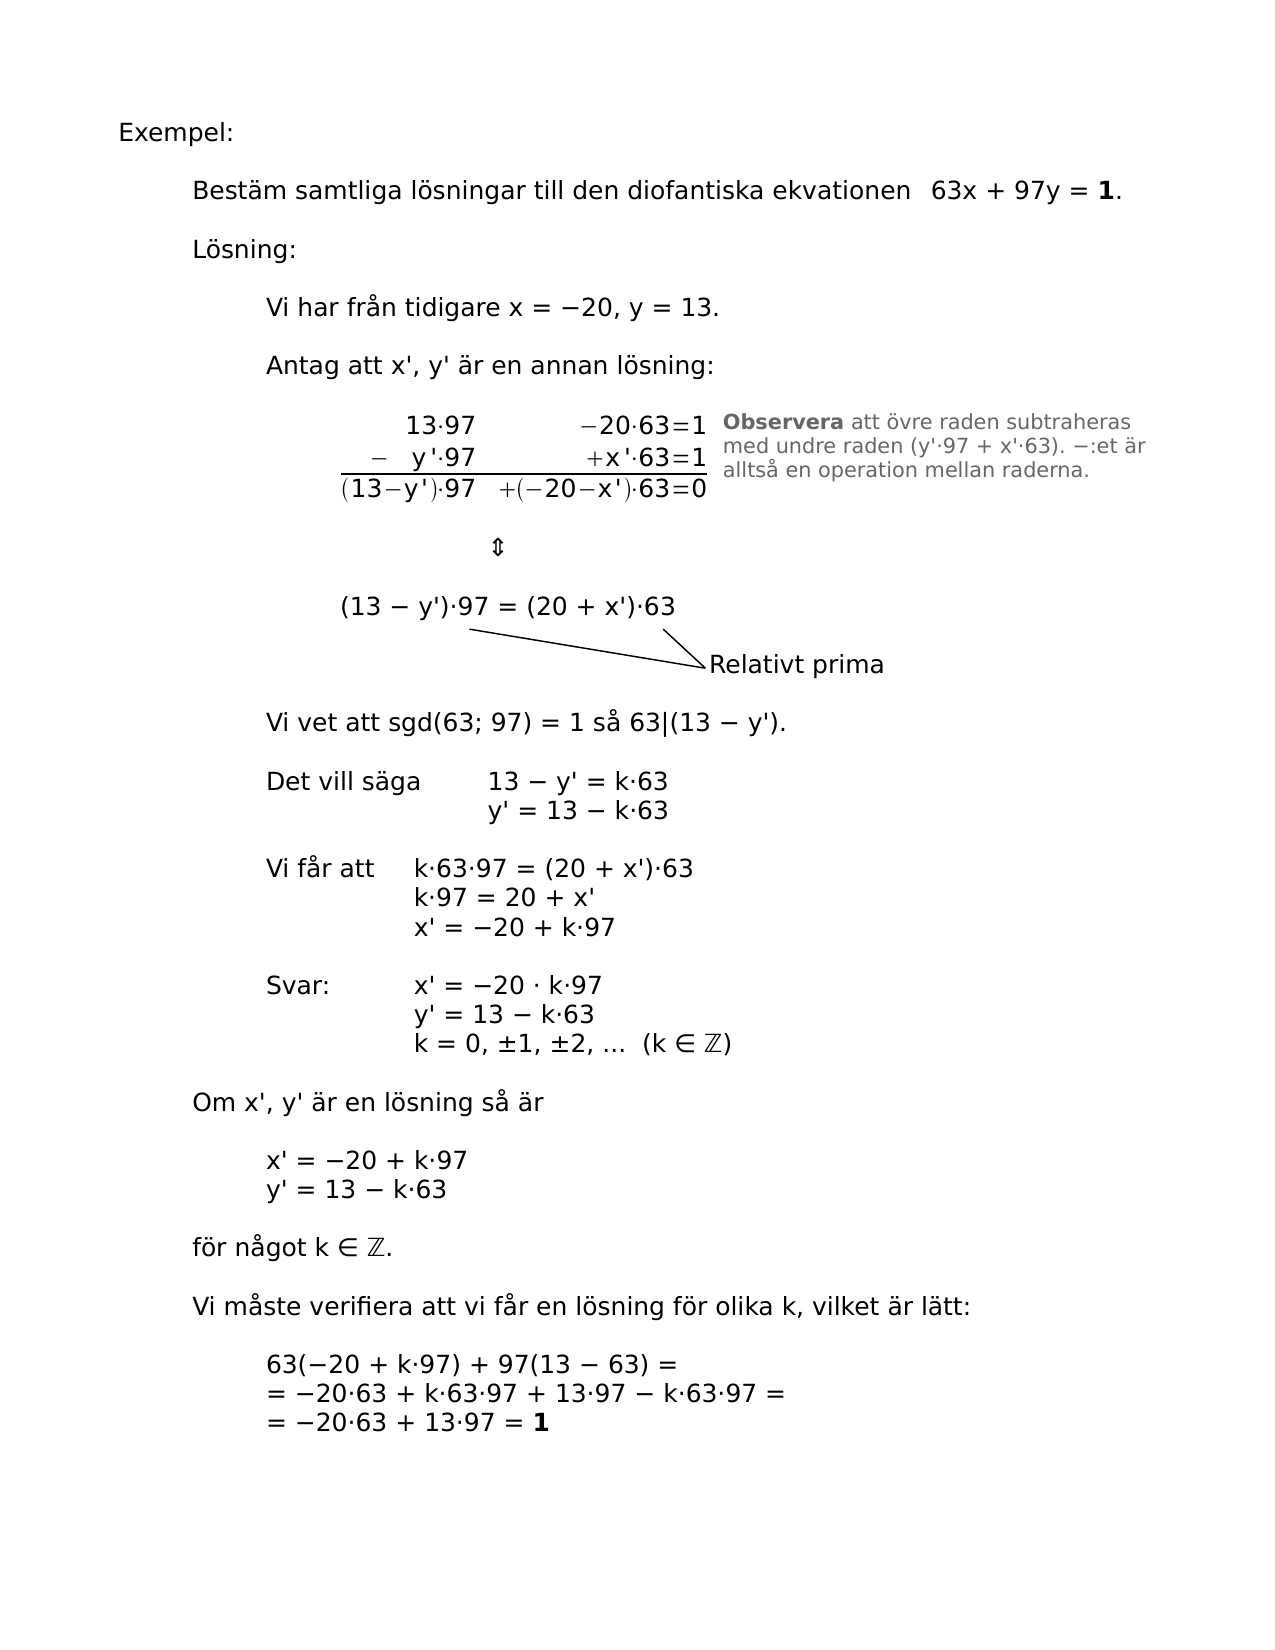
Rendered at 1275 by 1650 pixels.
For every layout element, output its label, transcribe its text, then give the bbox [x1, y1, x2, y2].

text y' = 13 − k⋅63 [118, 1000, 1157, 1029]
text Lösning: [118, 235, 1157, 264]
text Vi vet att sgd(63; 97) = 1 så 63|(13 − y'). [118, 708, 1157, 738]
text 63(−20 + k⋅97) + 97(13 − 63) = [118, 1350, 1157, 1379]
text Relativt prima [118, 650, 1157, 679]
text = −20⋅63 + k⋅63⋅97 + 13⋅97 − k⋅63⋅97 = [118, 1379, 1157, 1408]
text Svar: x' = −20 ⋅ k⋅97 [118, 971, 1157, 1000]
text k = 0, ±1, ±2, ... (k ∈ ℤ) [118, 1029, 1157, 1058]
text k⋅97 = 20 + x' [118, 883, 1157, 913]
text y' = 13 − k⋅63 [118, 1175, 1157, 1204]
text Vi får att k⋅63⋅97 = (20 + x')⋅63 [118, 854, 1157, 883]
text (13 − y')⋅97 = (20 + x')⋅63 [118, 592, 1157, 621]
text Vi har från tidigare x = −20, y = 13. [118, 293, 1157, 322]
text Exempel: [118, 118, 1157, 147]
table_header Observera att övre raden subtraheras med undre raden (y'⋅97 + x'⋅63). −:et är alltså en operation mellan raderna. [707, 410, 1148, 504]
text x' = −20 + k⋅97 [118, 913, 1157, 942]
text ⇕ [118, 533, 1157, 563]
text Antag att x', y' är en annan lösning: [118, 351, 1157, 381]
text Om x', y' är en lösning så är [118, 1088, 1157, 1117]
text Det vill säga 13 − y' = k⋅63 [118, 767, 1157, 796]
table_header [118, 410, 707, 504]
text y' = 13 − k⋅63 [118, 796, 1157, 825]
text x' = −20 + k⋅97 [118, 1146, 1157, 1175]
text för något k ∈ ℤ. [118, 1233, 1157, 1263]
text = −20⋅63 + 13⋅97 = 1 [118, 1408, 1157, 1438]
text Vi måste verifiera att vi får en lösning för olika k, vilket är lätt: [118, 1292, 1157, 1321]
text Bestäm samtliga lösningar till den diofantiska ekvationen 63x + 97y = 1. [118, 176, 1157, 206]
